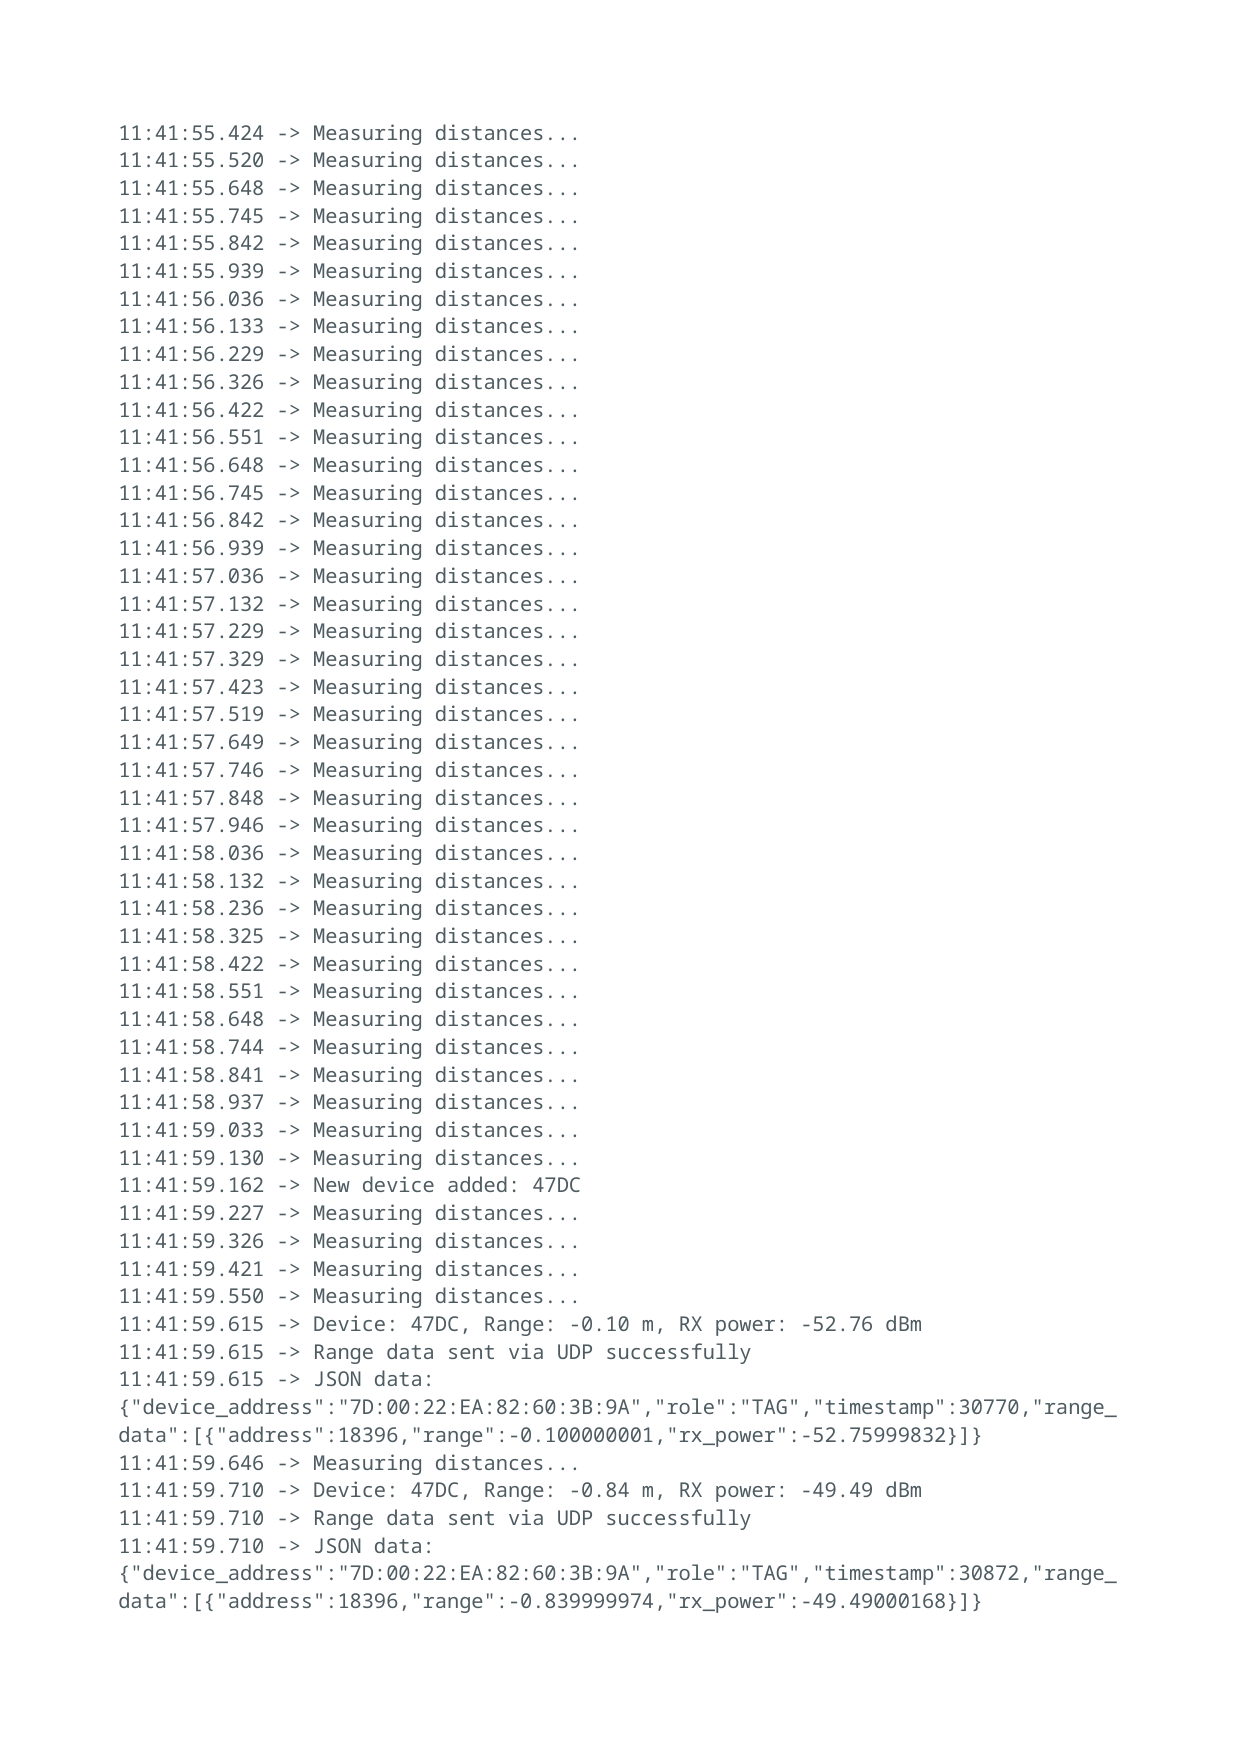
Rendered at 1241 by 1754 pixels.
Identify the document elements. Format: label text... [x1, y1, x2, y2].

text 11:41:57.649 -> Measuring distances... [118, 728, 1122, 755]
text 11:41:59.033 -> Measuring distances... [118, 1116, 1122, 1143]
text 11:41:59.162 -> New device added: 47DC [118, 1171, 1122, 1199]
text 11:41:58.422 -> Measuring distances... [118, 949, 1122, 977]
text 11:41:57.746 -> Measuring distances... [118, 755, 1122, 783]
text 11:41:59.615 -> Range data sent via UDP successfully [118, 1337, 1122, 1365]
text 11:41:57.423 -> Measuring distances... [118, 672, 1122, 700]
text 11:41:58.744 -> Measuring distances... [118, 1032, 1122, 1060]
text 11:41:58.648 -> Measuring distances... [118, 1005, 1122, 1032]
text 11:41:55.745 -> Measuring distances... [118, 201, 1122, 229]
text 11:41:57.329 -> Measuring distances... [118, 644, 1122, 672]
text 11:41:56.648 -> Measuring distances... [118, 451, 1122, 478]
text 11:41:55.424 -> Measuring distances... [118, 118, 1122, 146]
text 11:41:58.236 -> Measuring distances... [118, 894, 1122, 922]
text 11:41:55.520 -> Measuring distances... [118, 146, 1122, 173]
text 11:41:59.227 -> Measuring distances... [118, 1199, 1122, 1226]
text 11:41:59.326 -> Measuring distances... [118, 1226, 1122, 1254]
text 11:41:59.710 -> Range data sent via UDP successfully [118, 1503, 1122, 1531]
text 11:41:57.946 -> Measuring distances... [118, 811, 1122, 838]
text 11:41:58.937 -> Measuring distances... [118, 1088, 1122, 1116]
text 11:41:56.326 -> Measuring distances... [118, 367, 1122, 395]
text 11:41:55.842 -> Measuring distances... [118, 229, 1122, 257]
text 11:41:59.615 -> Device: 47DC, Range: -0.10 m, RX power: -52.76 dBm [118, 1309, 1122, 1337]
text 11:41:57.519 -> Measuring distances... [118, 700, 1122, 728]
text 11:41:59.421 -> Measuring distances... [118, 1254, 1122, 1282]
text 11:41:56.842 -> Measuring distances... [118, 506, 1122, 534]
text 11:41:56.745 -> Measuring distances... [118, 478, 1122, 506]
text 11:41:57.132 -> Measuring distances... [118, 589, 1122, 617]
text 11:41:59.615 -> JSON data: {"device_address":"7D:00:22:EA:82:60:3B:9A","role":"TAG","timestamp":30770,"range_data":[{"address":18396,"range":-0.100000001,"rx_power":-52.75999832}]} [118, 1365, 1122, 1448]
text 11:41:58.132 -> Measuring distances... [118, 866, 1122, 894]
text 11:41:56.229 -> Measuring distances... [118, 340, 1122, 367]
text 11:41:57.229 -> Measuring distances... [118, 617, 1122, 644]
text 11:41:59.710 -> Device: 47DC, Range: -0.84 m, RX power: -49.49 dBm [118, 1476, 1122, 1503]
text 11:41:55.648 -> Measuring distances... [118, 173, 1122, 201]
text 11:41:56.939 -> Measuring distances... [118, 534, 1122, 561]
text 11:41:55.939 -> Measuring distances... [118, 257, 1122, 284]
text 11:41:59.710 -> JSON data: {"device_address":"7D:00:22:EA:82:60:3B:9A","role":"TAG","timestamp":30872,"range_data":[{"address":18396,"range":-0.839999974,"rx_power":-49.49000168}]} [118, 1531, 1122, 1614]
text 11:41:56.133 -> Measuring distances... [118, 312, 1122, 340]
text 11:41:58.325 -> Measuring distances... [118, 922, 1122, 949]
text 11:41:58.551 -> Measuring distances... [118, 977, 1122, 1005]
text 11:41:59.550 -> Measuring distances... [118, 1282, 1122, 1309]
text 11:41:56.036 -> Measuring distances... [118, 284, 1122, 312]
text 11:41:56.422 -> Measuring distances... [118, 395, 1122, 423]
text 11:41:57.036 -> Measuring distances... [118, 561, 1122, 589]
text 11:41:58.841 -> Measuring distances... [118, 1060, 1122, 1088]
text 11:41:57.848 -> Measuring distances... [118, 783, 1122, 811]
text 11:41:59.646 -> Measuring distances... [118, 1448, 1122, 1476]
text 11:41:59.130 -> Measuring distances... [118, 1143, 1122, 1171]
text 11:41:56.551 -> Measuring distances... [118, 423, 1122, 451]
text 11:41:58.036 -> Measuring distances... [118, 838, 1122, 866]
